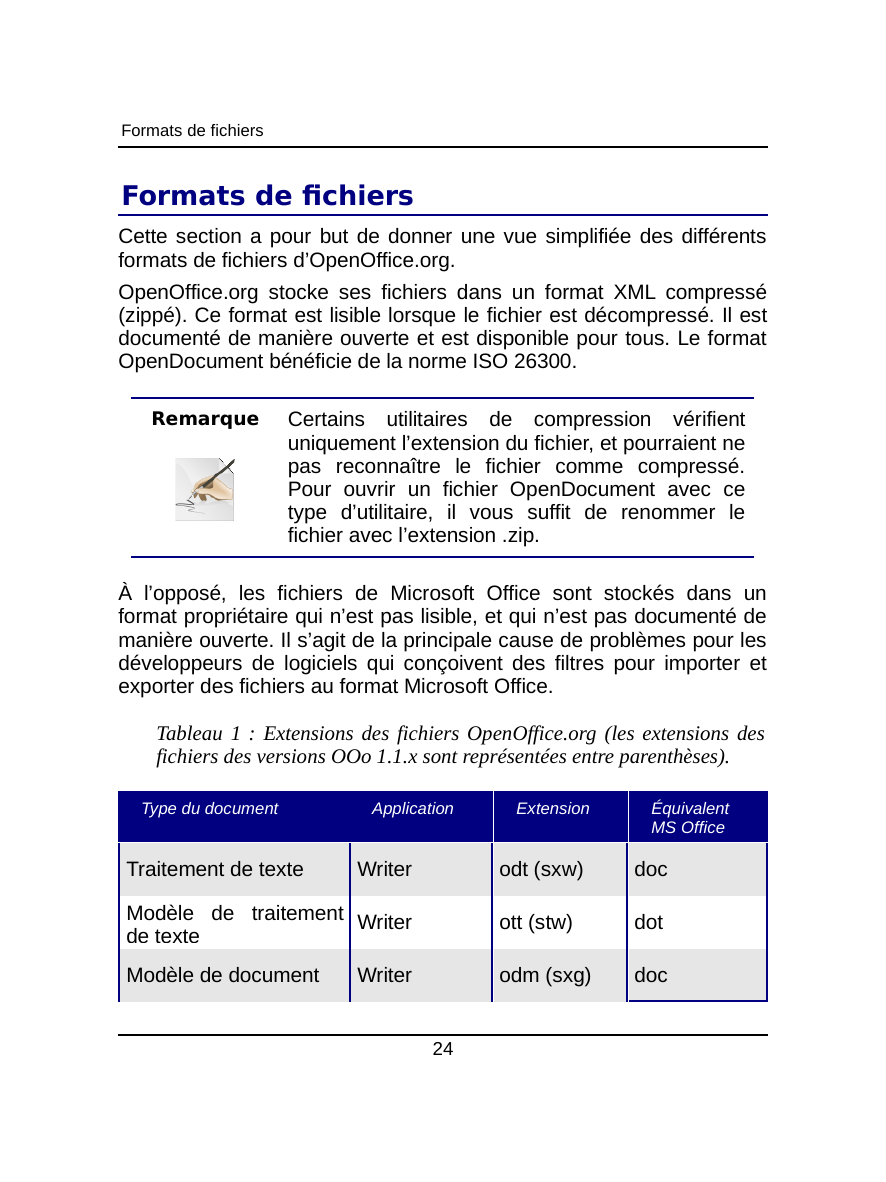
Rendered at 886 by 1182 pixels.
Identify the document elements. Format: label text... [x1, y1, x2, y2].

table_cell ott (stw) [494, 896, 626, 949]
text Tableau 1 : Extensions des fichiers OpenOffice.org (les extensions des fichiers des versions OOo 1.1.x sont représentées entre parenthèses). [156, 722, 768, 768]
table_header Application [351, 794, 491, 842]
table_cell odt (sxw) [494, 843, 626, 896]
table_cell odm (sxg) [494, 949, 626, 1002]
table_header Remarque [131, 399, 279, 556]
table_cell dot [629, 896, 766, 949]
table_cell Modèle de traitement de texte [120, 896, 349, 949]
table_cell Traitement de texte [120, 843, 349, 896]
text À l’opposé, les fichiers de Microsoft Office sont stockés dans un format propriétaire qui n’est pas lisible, et qui n’est pas documenté de manière ouverte. Il s’agit de la principale cause de problèmes pour les développeurs de logiciels qui conçoivent des filtres pour importer et exporter des fichiers au format Microsoft Office. [118, 582, 768, 698]
picture [175, 458, 235, 521]
subtitle Formats de fichiers [118, 177, 768, 214]
table_header Certains utilitaires de compression vérifient uniquement l’extension du fichier, et pourraient ne pas reconnaître le fichier comme compressé. Pour ouvrir un fichier OpenDocument avec ce type d’utilitaire, il vous suffit de renommer le fichier avec l’extension .zip. [279, 399, 754, 556]
text Cette section a pour but de donner une vue simplifiée des différents formats de fichiers d’OpenOffice.org. [118, 225, 768, 272]
table_header Type du document [120, 794, 349, 842]
table_cell Modèle de document [120, 949, 349, 1002]
table_header Équivalent MS Office [631, 794, 766, 842]
table_cell Writer [351, 949, 491, 1002]
table_cell doc [629, 949, 766, 1000]
table_header Extension [496, 794, 626, 842]
table_cell Writer [351, 843, 491, 896]
text OpenOffice.org stocke ses fichiers dans un format XML compressé (zippé). Ce format est lisible lorsque le fichier est décompressé. Il est documenté de manière ouverte et est disponible pour tous. Le format OpenDocument bénéficie de la norme ISO 26300. [118, 280, 768, 373]
table_cell Writer [351, 896, 491, 949]
table_cell doc [629, 843, 766, 896]
